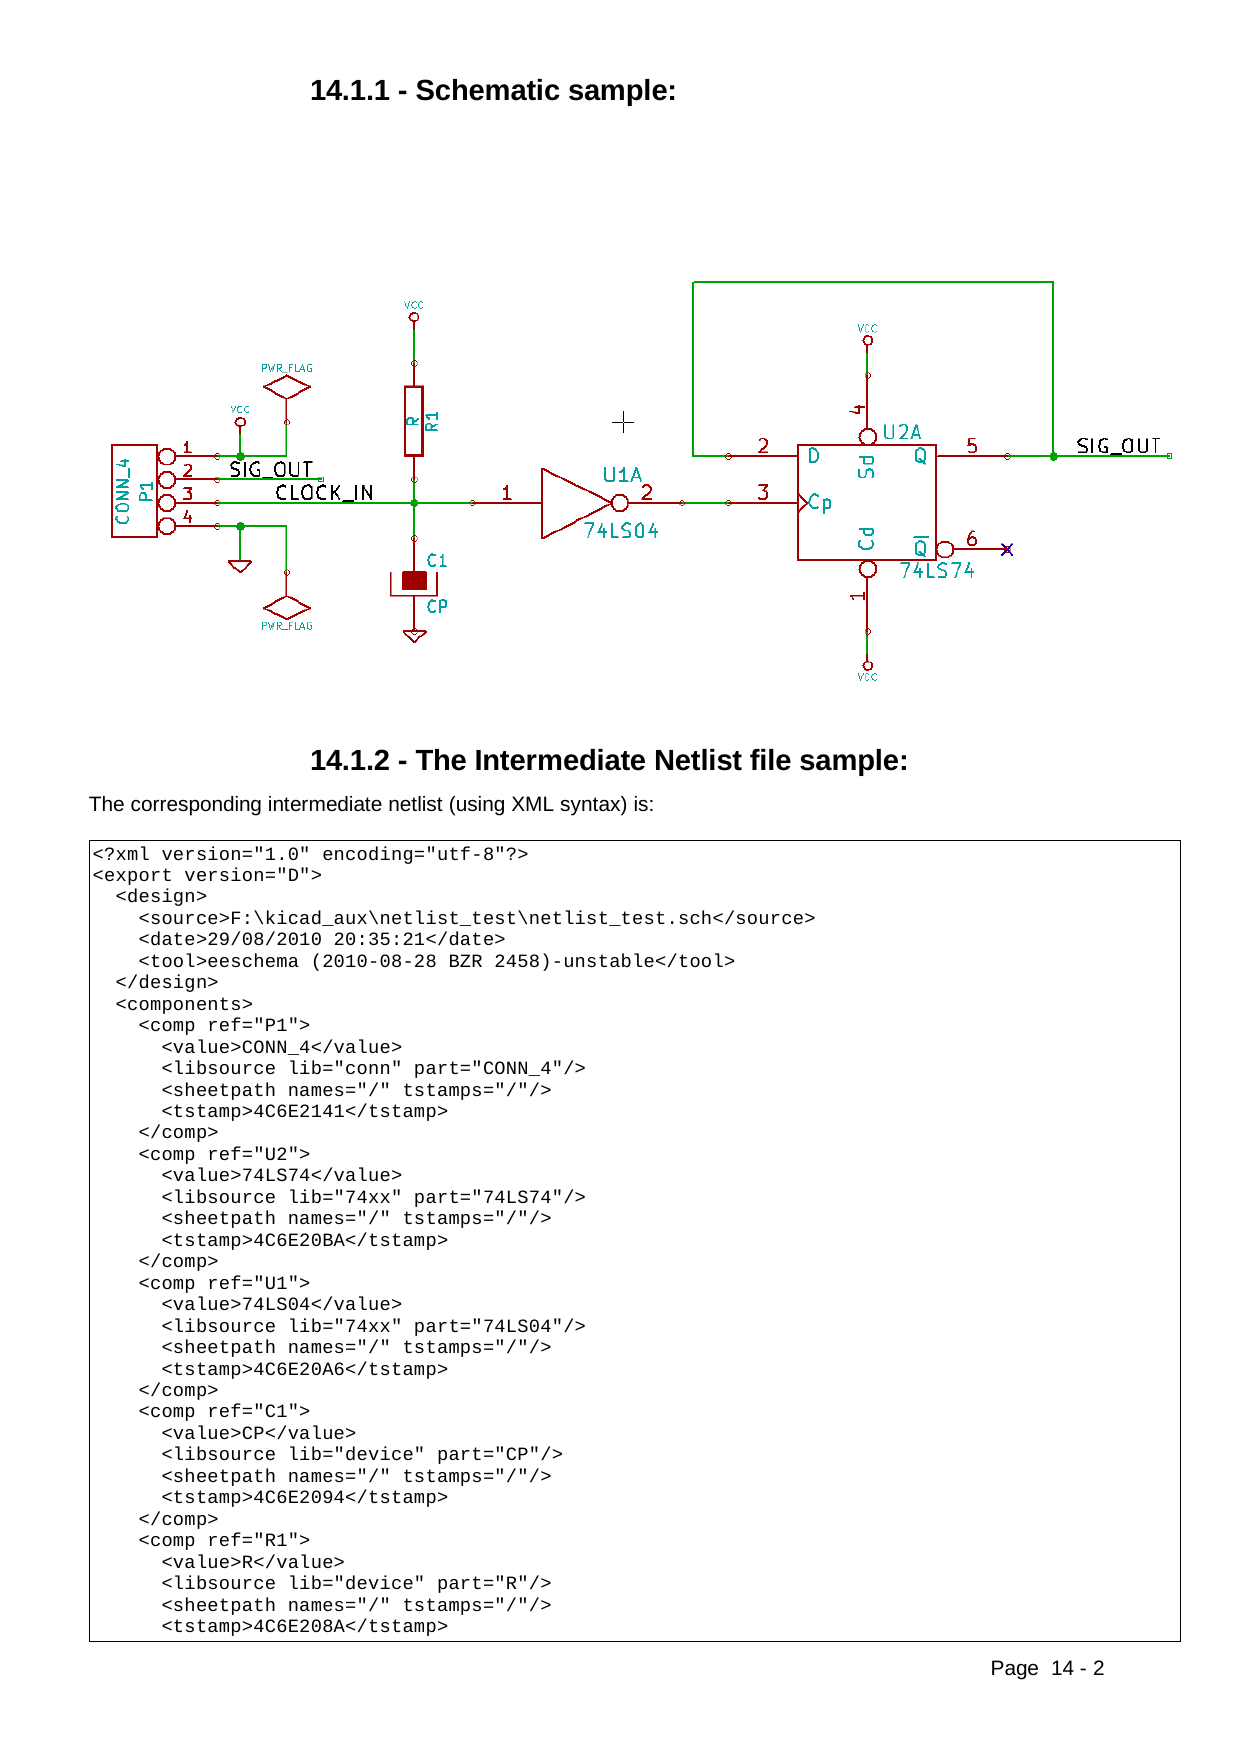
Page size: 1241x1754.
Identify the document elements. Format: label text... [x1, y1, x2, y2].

text <value>R</value> [90, 1548, 1180, 1569]
text <tstamp>4C6E2094</tstamp> [90, 1484, 1180, 1505]
text <sheetpath names="/" tstamps="/"/> [90, 1205, 1180, 1226]
text <comp ref="P1"> [90, 1012, 1180, 1033]
text </comp> [90, 1376, 1180, 1398]
text <tstamp>4C6E20BA</tstamp> [90, 1226, 1180, 1248]
text <tstamp>4C6E2141</tstamp> [90, 1097, 1180, 1119]
subtitle Schematic sample: [236, 74, 1181, 106]
text <libsource lib="device" part="R"/> [90, 1569, 1180, 1591]
text <components> [90, 990, 1180, 1012]
picture [88, 122, 1182, 728]
text <sheetpath names="/" tstamps="/"/> [90, 1462, 1180, 1484]
text <comp ref="C1"> [90, 1398, 1180, 1419]
subtitle The Intermediate Netlist file sample: [236, 744, 1181, 777]
text <comp ref="U2"> [90, 1140, 1180, 1162]
text </comp> [90, 1119, 1180, 1140]
text <tstamp>4C6E208A</tstamp> [90, 1612, 1180, 1641]
text <sheetpath names="/" tstamps="/"/> [90, 1333, 1180, 1355]
text </comp> [90, 1505, 1180, 1527]
text <value>CP</value> [90, 1419, 1180, 1441]
text <libsource lib="74xx" part="74LS74"/> [90, 1183, 1180, 1205]
text <sheetpath names="/" tstamps="/"/> [90, 1076, 1180, 1097]
text <export version="D"> [90, 861, 1180, 883]
text <tstamp>4C6E20A6</tstamp> [90, 1355, 1180, 1376]
text <design> [90, 883, 1180, 904]
text <libsource lib="device" part="CP"/> [90, 1441, 1180, 1462]
text </design> [90, 969, 1180, 990]
text <sheetpath names="/" tstamps="/"/> [90, 1591, 1180, 1612]
text <value>CONN_4</value> [90, 1033, 1180, 1054]
text <libsource lib="conn" part="CONN_4"/> [90, 1054, 1180, 1076]
text <comp ref="R1"> [90, 1527, 1180, 1548]
text <date>29/08/2010 20:35:21</date> [90, 926, 1180, 947]
text <value>74LS74</value> [90, 1162, 1180, 1183]
text <source>F:\kicad_aux\netlist_test\netlist_test.sch</source> [90, 904, 1180, 926]
text The corresponding intermediate netlist (using XML syntax) is: [88, 793, 1181, 816]
text <comp ref="U1"> [90, 1269, 1180, 1291]
text <libsource lib="74xx" part="74LS04"/> [90, 1312, 1180, 1333]
text </comp> [90, 1248, 1180, 1269]
text <value>74LS04</value> [90, 1291, 1180, 1312]
text <tool>eeschema (2010-08-28 BZR 2458)-unstable</tool> [90, 947, 1180, 969]
text <?xml version="1.0" encoding="utf-8"?> [90, 841, 1180, 861]
